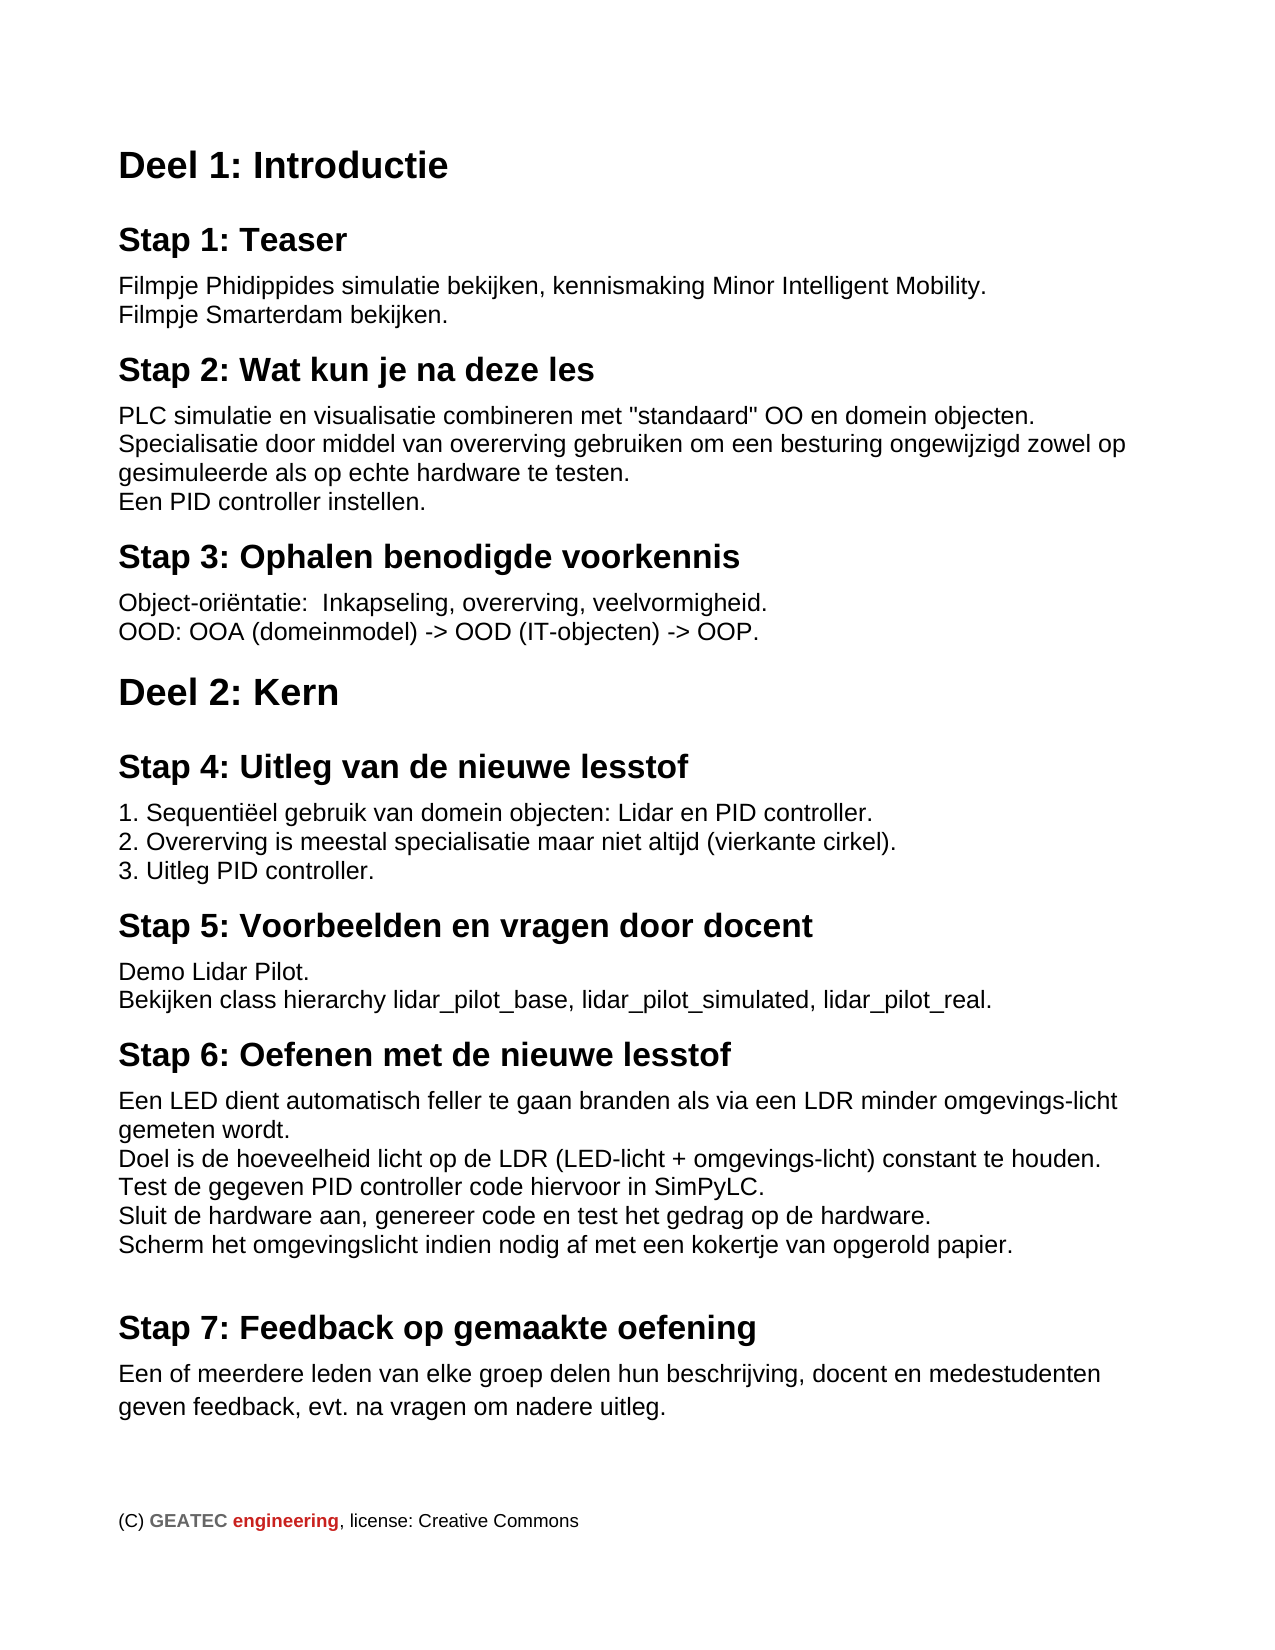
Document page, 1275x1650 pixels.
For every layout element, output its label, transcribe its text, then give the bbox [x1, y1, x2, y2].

subtitle Stap 2: Wat kun je na deze les [118, 349, 1157, 388]
subtitle Stap 5: Voorbeelden en vragen door docent [118, 905, 1157, 944]
text Specialisatie door middel van overerving gebruiken om een besturing ongewijzigd zowel op gesimuleerde als op echte hardware te testen. [118, 429, 1157, 487]
text Filmpje Smarterdam bekijken. [118, 300, 1157, 329]
text Een LED dient automatisch feller te gaan branden als via een LDR minder omgevings-licht gemeten wordt. [118, 1086, 1157, 1143]
subtitle Stap 3: Ophalen benodigde voorkennis [118, 537, 1157, 575]
text OOD: OOA (domeinmodel) -> OOD (IT-objecten) -> OOP. [118, 616, 1157, 645]
text 3. Uitleg PID controller. [118, 856, 1157, 884]
text Doel is de hoeveelheid licht op de LDR (LED-licht + omgevings-licht) constant te houden. [118, 1143, 1157, 1172]
text 2. Overerving is meestal specialisatie maar niet altijd (vierkante cirkel). [118, 827, 1157, 856]
subtitle Stap 6: Oefenen met de nieuwe lesstof [118, 1035, 1157, 1073]
text Een PID controller instellen. [118, 487, 1157, 516]
text Object-oriëntatie: Inkapseling, overerving, veelvormigheid. [118, 588, 1157, 616]
subtitle Deel 2: Kern [118, 670, 1157, 714]
text Een of meerdere leden van elke groep delen hun beschrijving, docent en medestudenten geven feedback, evt. na vragen om nadere uitleg. [118, 1359, 1157, 1421]
text Filmpje Phidippides simulatie bekijken, kennismaking Minor Intelligent Mobility. [118, 271, 1157, 300]
subtitle Deel 1: Introductie [118, 143, 1157, 187]
text Test de gegeven PID controller code hiervoor in SimPyLC. [118, 1172, 1157, 1201]
subtitle Stap 1: Teaser [118, 220, 1157, 259]
text 1. Sequentiëel gebruik van domein objecten: Lidar en PID controller. [118, 798, 1157, 827]
subtitle Stap 4: Uitleg van de nieuwe lesstof [118, 747, 1157, 786]
text Demo Lidar Pilot. [118, 957, 1157, 985]
text PLC simulatie en visualisatie combineren met "standaard" OO en domein objecten. [118, 401, 1157, 429]
text Bekijken class hierarchy lidar_pilot_base, lidar_pilot_simulated, lidar_pilot_real. [118, 985, 1157, 1014]
text Sluit de hardware aan, genereer code en test het gedrag op de hardware. Scherm het omgevingslicht indien nodig af met een kokertje van opgerold papier. [118, 1201, 1157, 1287]
subtitle Stap 7: Feedback op gemaakte oefening [118, 1308, 1157, 1347]
